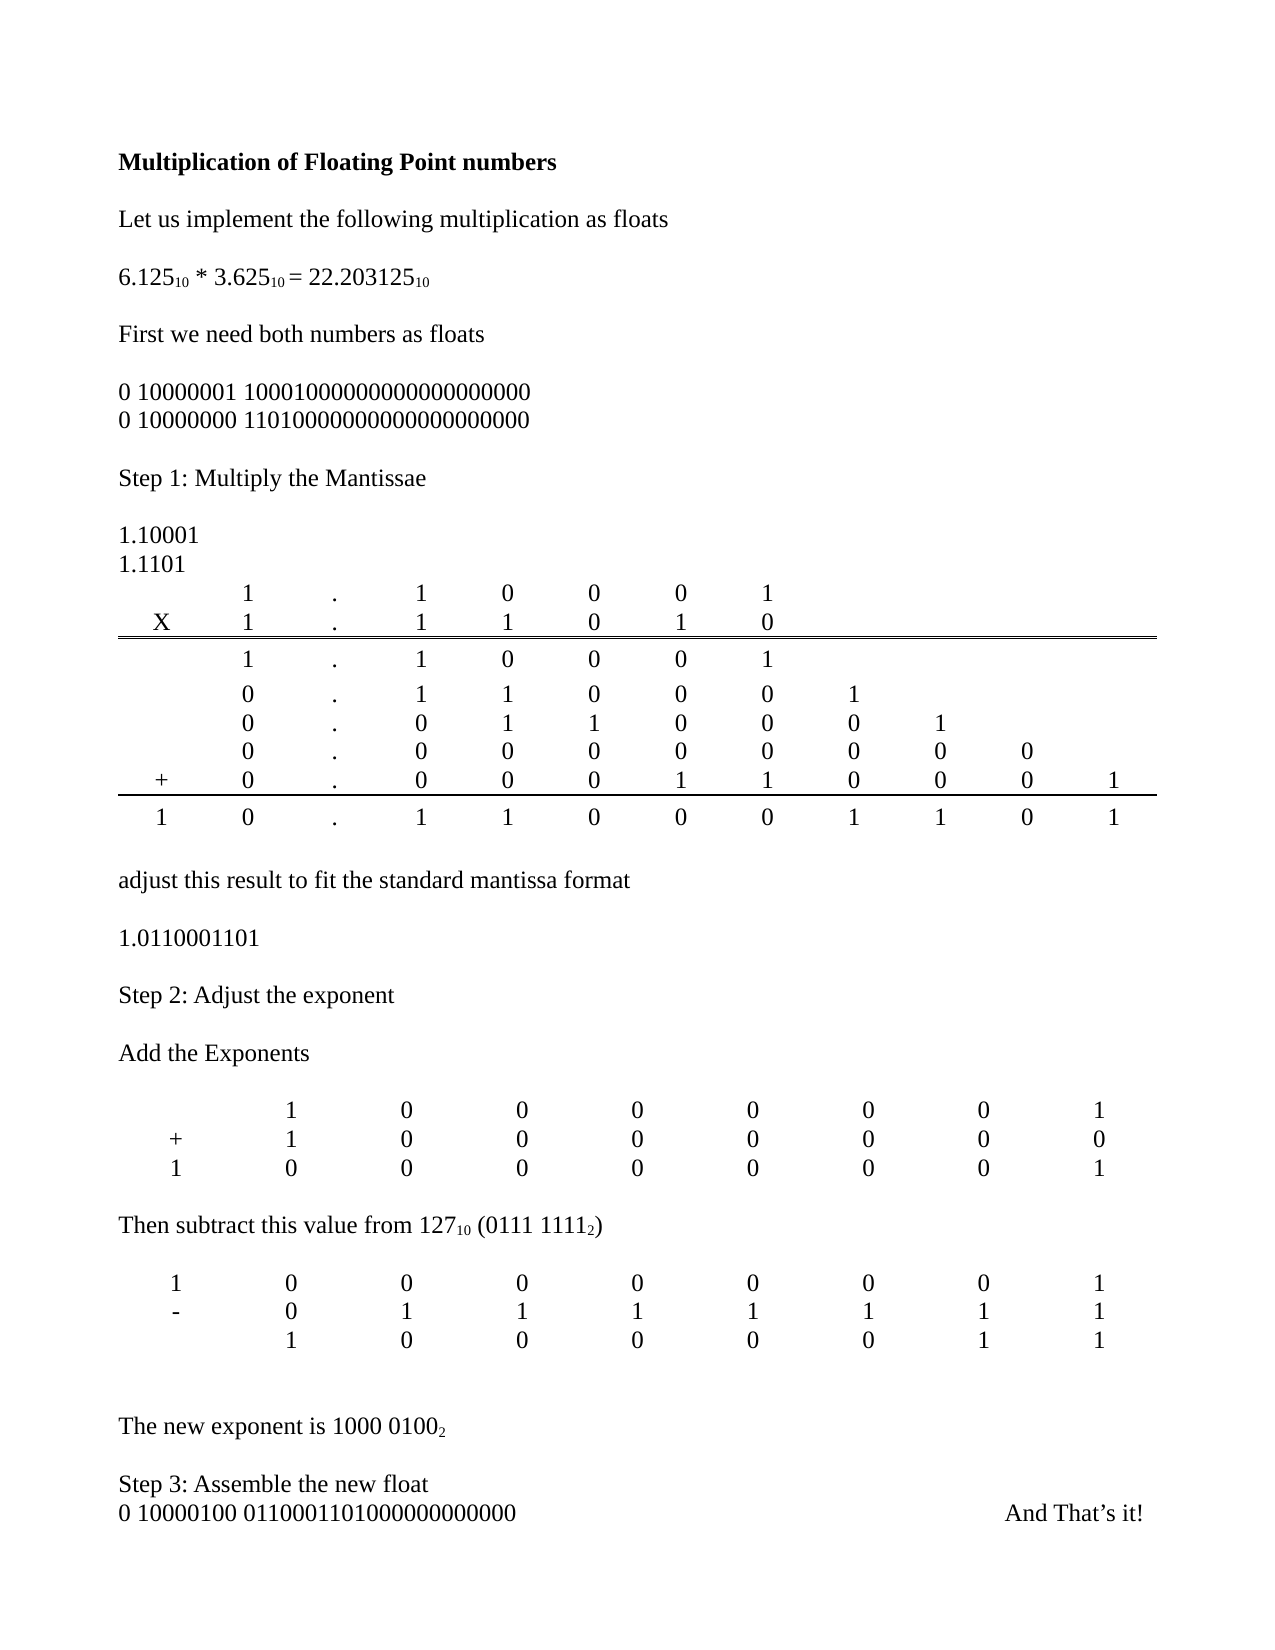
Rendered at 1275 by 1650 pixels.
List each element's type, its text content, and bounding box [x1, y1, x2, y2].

text The new exponent is 1000 01002 [118, 1411, 1157, 1440]
table_cell [118, 1325, 233, 1354]
table_cell 0 [811, 1325, 926, 1354]
table_cell 1 [897, 796, 984, 836]
table_cell . [291, 796, 378, 836]
table_cell 1 [1070, 796, 1157, 836]
table_cell 0 [724, 796, 811, 836]
table_cell 0 [205, 736, 291, 765]
table_cell 0 [1041, 1124, 1157, 1153]
table_cell + [118, 765, 204, 794]
table_cell 0 [695, 1325, 811, 1354]
table_cell 0 [205, 679, 291, 708]
table_cell 0 [638, 736, 724, 765]
table_cell 0 [926, 1153, 1041, 1181]
text 1.10001 [118, 521, 1157, 549]
table_cell 1 [234, 1124, 349, 1153]
table_cell 0 [724, 607, 811, 636]
table_cell 0 [349, 1153, 464, 1181]
text Let us implement the following multiplication as floats [118, 204, 1157, 233]
table_cell 1 [638, 607, 724, 636]
table_cell 1 [378, 639, 464, 679]
text 0 10000100 0110001101000000000000 And That’s it! [118, 1498, 1157, 1526]
table_cell 1 [205, 607, 291, 636]
table_cell X [118, 607, 204, 636]
table_cell 0 [638, 708, 724, 736]
text Then subtract this value from 12710 (0111 11112) [118, 1210, 1157, 1239]
table_cell [897, 607, 984, 636]
table_cell 0 [984, 736, 1070, 765]
table_cell [1070, 736, 1157, 765]
table_cell 1 [897, 708, 984, 736]
text 6.12510 * 3.62510 = 22.20312510 [118, 262, 1157, 291]
table_cell . [291, 708, 378, 736]
table_cell 1 [464, 679, 551, 708]
table_cell . [291, 679, 378, 708]
table_cell 1 [464, 796, 551, 836]
table_cell 1 [926, 1296, 1041, 1325]
table_cell 1 [1041, 1153, 1157, 1181]
table_cell 0 [695, 1153, 811, 1181]
table_cell 0 [695, 1124, 811, 1153]
table_header 0 [580, 1268, 695, 1296]
text Step 3: Assemble the new float [118, 1469, 1157, 1498]
table_cell 0 [378, 765, 464, 794]
table_cell [984, 607, 1070, 636]
table_cell 0 [464, 736, 551, 765]
table_header 1 [1041, 1268, 1157, 1296]
table_cell 0 [234, 1153, 349, 1181]
table_cell 1 [234, 1325, 349, 1354]
text 1.1101 [118, 549, 1157, 578]
table_cell 0 [551, 607, 637, 636]
table_header 1 [234, 1095, 349, 1124]
table_cell 0 [464, 1325, 580, 1354]
table_cell [811, 639, 897, 679]
table_cell [118, 708, 204, 736]
table_cell [897, 639, 984, 679]
table_header 0 [464, 578, 551, 607]
table_cell 0 [234, 1296, 349, 1325]
table_header 1 [118, 1268, 233, 1296]
table_header 0 [580, 1095, 695, 1124]
table_cell 1 [551, 708, 637, 736]
table_header . [291, 578, 378, 607]
table_header [1070, 578, 1157, 607]
table_header 0 [464, 1095, 580, 1124]
text 0 10000001 10001000000000000000000 [118, 377, 1157, 406]
text First we need both numbers as floats [118, 319, 1157, 348]
table_cell 1 [378, 796, 464, 836]
table_cell 0 [205, 796, 291, 836]
table_cell 1 [724, 639, 811, 679]
table_cell 0 [205, 708, 291, 736]
table_cell 0 [349, 1124, 464, 1153]
table_cell [118, 679, 204, 708]
table_cell 1 [926, 1325, 1041, 1354]
table_cell 0 [811, 1153, 926, 1181]
table_cell 0 [551, 796, 637, 836]
table_cell + [118, 1124, 233, 1153]
text 0 10000000 11010000000000000000000 [118, 406, 1157, 434]
table_cell 1 [695, 1296, 811, 1325]
table_header [984, 578, 1070, 607]
table_cell 0 [897, 765, 984, 794]
table_cell 0 [724, 708, 811, 736]
table_cell 0 [464, 765, 551, 794]
table_header 0 [926, 1095, 1041, 1124]
table_cell 0 [551, 736, 637, 765]
table_cell 0 [638, 639, 724, 679]
table_cell 1 [349, 1296, 464, 1325]
table_cell [897, 679, 984, 708]
table_header 0 [811, 1095, 926, 1124]
text Step 1: Multiply the Mantissae [118, 463, 1157, 492]
table_cell [811, 607, 897, 636]
table_header 0 [638, 578, 724, 607]
table_cell 0 [811, 1124, 926, 1153]
table_cell 1 [378, 679, 464, 708]
table_cell 0 [811, 765, 897, 794]
table_header [811, 578, 897, 607]
table_cell [1070, 639, 1157, 679]
table_header 1 [724, 578, 811, 607]
table_cell 0 [811, 708, 897, 736]
table_cell 0 [349, 1325, 464, 1354]
table_cell 1 [1041, 1296, 1157, 1325]
table_cell [1070, 708, 1157, 736]
table_cell [118, 639, 204, 679]
table_header [897, 578, 984, 607]
table_cell 1 [205, 639, 291, 679]
table_cell 1 [811, 796, 897, 836]
text adjust this result to fit the standard mantissa format [118, 865, 1157, 894]
table_cell 1 [811, 1296, 926, 1325]
table_cell 0 [897, 736, 984, 765]
table_cell [1070, 679, 1157, 708]
table_cell 0 [551, 679, 637, 708]
table_cell 1 [638, 765, 724, 794]
table_header 1 [205, 578, 291, 607]
table_cell 0 [984, 765, 1070, 794]
table_cell 0 [205, 765, 291, 794]
table_header 1 [378, 578, 464, 607]
table_cell 1 [580, 1296, 695, 1325]
table_cell 1 [464, 607, 551, 636]
table_header 0 [349, 1268, 464, 1296]
table_cell 0 [378, 708, 464, 736]
table_header 0 [695, 1268, 811, 1296]
table_cell 0 [464, 1153, 580, 1181]
table_cell 1 [118, 1153, 233, 1181]
table_cell 1 [378, 607, 464, 636]
table_header 1 [1041, 1095, 1157, 1124]
text 1.0110001101 [118, 923, 1157, 951]
table_cell [984, 708, 1070, 736]
table_cell 1 [1070, 765, 1157, 794]
table_cell 0 [638, 679, 724, 708]
table_header 0 [234, 1268, 349, 1296]
table_cell 1 [464, 708, 551, 736]
text Multiplication of Floating Point numbers [118, 147, 1157, 176]
table_cell 0 [551, 639, 637, 679]
table_cell 0 [984, 796, 1070, 836]
table_cell 0 [580, 1124, 695, 1153]
table_cell . [291, 736, 378, 765]
table_cell 0 [811, 736, 897, 765]
table_header 0 [811, 1268, 926, 1296]
table_cell . [291, 765, 378, 794]
table_header 0 [551, 578, 637, 607]
table_header 0 [695, 1095, 811, 1124]
table_cell 1 [724, 765, 811, 794]
table_cell 0 [638, 796, 724, 836]
table_cell 1 [1041, 1325, 1157, 1354]
table_cell 1 [464, 1296, 580, 1325]
table_cell . [291, 639, 378, 679]
table_header [118, 578, 204, 607]
table_cell [984, 679, 1070, 708]
table_cell . [291, 607, 378, 636]
table_cell 0 [724, 736, 811, 765]
table_cell 0 [580, 1325, 695, 1354]
table_header 0 [926, 1268, 1041, 1296]
table_cell 1 [118, 796, 204, 836]
table_cell [1070, 607, 1157, 636]
table_cell 0 [551, 765, 637, 794]
text Step 2: Adjust the exponent [118, 980, 1157, 1009]
table_cell - [118, 1296, 233, 1325]
table_cell 0 [464, 639, 551, 679]
table_cell [118, 736, 204, 765]
table_cell [984, 639, 1070, 679]
table_cell 0 [926, 1124, 1041, 1153]
table_cell 0 [724, 679, 811, 708]
table_header [118, 1095, 233, 1124]
table_cell 0 [580, 1153, 695, 1181]
text Add the Exponents [118, 1038, 1157, 1066]
table_cell 1 [811, 679, 897, 708]
table_header 0 [464, 1268, 580, 1296]
table_cell 0 [378, 736, 464, 765]
table_header 0 [349, 1095, 464, 1124]
table_cell 0 [464, 1124, 580, 1153]
